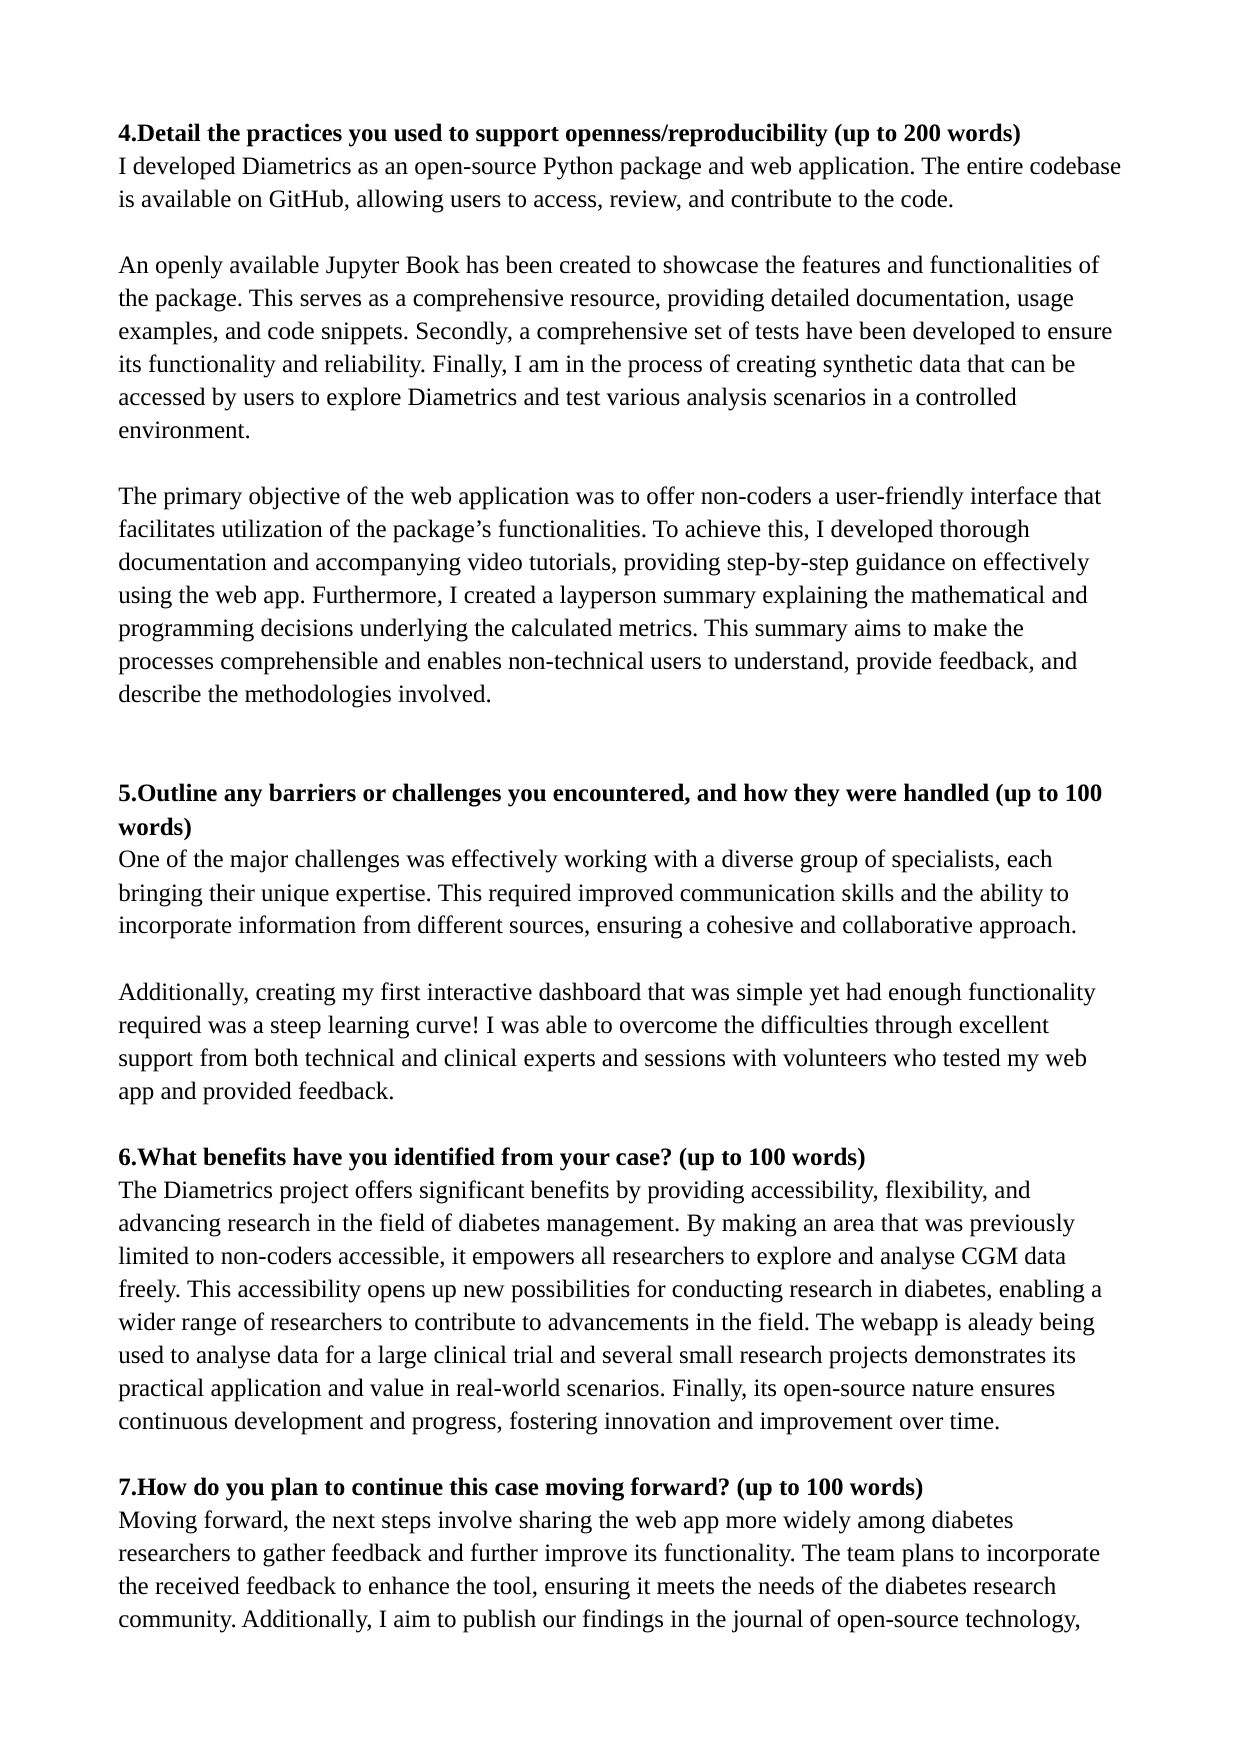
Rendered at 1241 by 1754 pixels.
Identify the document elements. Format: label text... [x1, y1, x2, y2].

text Additionally, creating my first interactive dashboard that was simple yet had enough functionality required was a steep learning curve! I was able to overcome the difficulties through excellent support from both technical and clinical experts and sessions with volunteers who tested my web app and provided feedback. [118, 977, 1122, 1104]
text The Diametrics project offers significant benefits by providing accessibility, flexibility, and advancing research in the field of diabetes management. By making an area that was previously limited to non-coders accessible, it empowers all researchers to explore and analyse CGM data freely. This accessibility opens up new possibilities for conducting research in diabetes, enabling a wider range of researchers to contribute to advancements in the field. The webapp is aleady being used to analyse data for a large clinical trial and several small research projects demonstrates its practical application and value in real-world scenarios. Finally, its open-source nature ensures continuous development and progress, fostering innovation and improvement over time. [118, 1175, 1122, 1435]
text 5.Outline any barriers or challenges you encountered, and how they were handled (up to 100 words) [118, 778, 1122, 840]
text An openly available Jupyter Book has been created to showcase the features and functionalities of the package. This serves as a comprehensive resource, providing detailed documentation, usage examples, and code snippets. Secondly, a comprehensive set of tests have been developed to ensure its functionality and reliability. Finally, I am in the process of creating synthetic data that can be accessed by users to explore Diametrics and test various analysis scenarios in a controlled environment. [118, 250, 1122, 444]
text I developed Diametrics as an open-source Python package and web application. The entire codebase is available on GitHub, allowing users to access, review, and contribute to the code. [118, 151, 1122, 213]
text One of the major challenges was effectively working with a diverse group of specialists, each bringing their unique expertise. This required improved communication skills and the ability to incorporate information from different sources, ensuring a cohesive and collaborative approach. [118, 844, 1122, 939]
text 7.How do you plan to continue this case moving forward? (up to 100 words) [118, 1472, 1122, 1501]
text 6.What benefits have you identified from your case? (up to 100 words) [118, 1142, 1122, 1171]
text 4.Detail the practices you used to support openness/reproducibility (up to 200 words) [118, 118, 1122, 147]
text Moving forward, the next steps involve sharing the web app more widely among diabetes researchers to gather feedback and further improve its functionality. The team plans to incorporate the received feedback to enhance the tool, ensuring it meets the needs of the diabetes research community. Additionally, I aim to publish our findings in the journal of open-source technology, [118, 1505, 1122, 1633]
text The primary objective of the web application was to offer non-coders a user-friendly interface that facilitates utilization of the package’s functionalities. To achieve this, I developed thorough documentation and accompanying video tutorials, providing step-by-step guidance on effectively using the web app. Furthermore, I created a layperson summary explaining the mathematical and programming decisions underlying the calculated metrics. This summary aims to make the processes comprehensible and enables non-technical users to understand, provide feedback, and describe the methodologies involved. [118, 481, 1122, 708]
